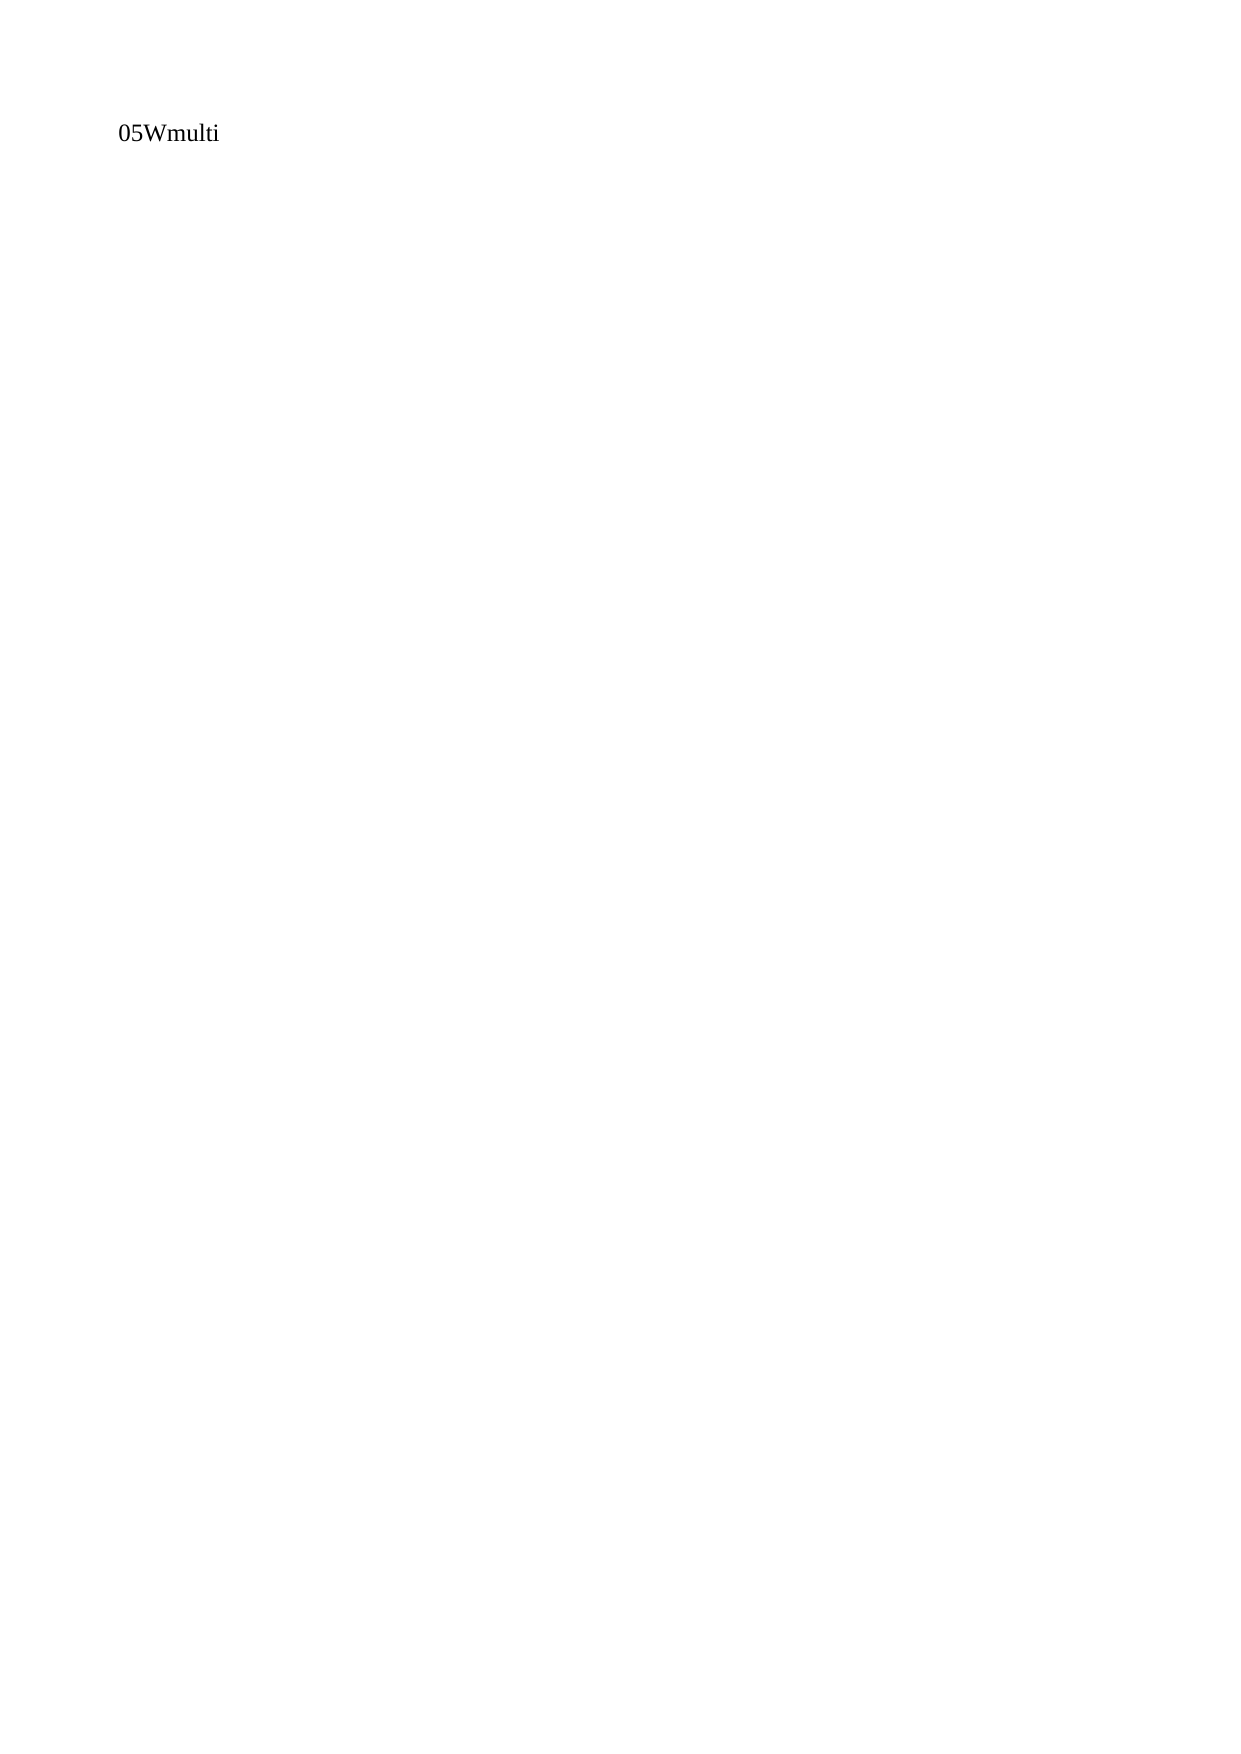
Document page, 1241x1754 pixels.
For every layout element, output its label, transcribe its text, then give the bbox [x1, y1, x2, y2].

text 05Wmulti [118, 118, 1122, 147]
